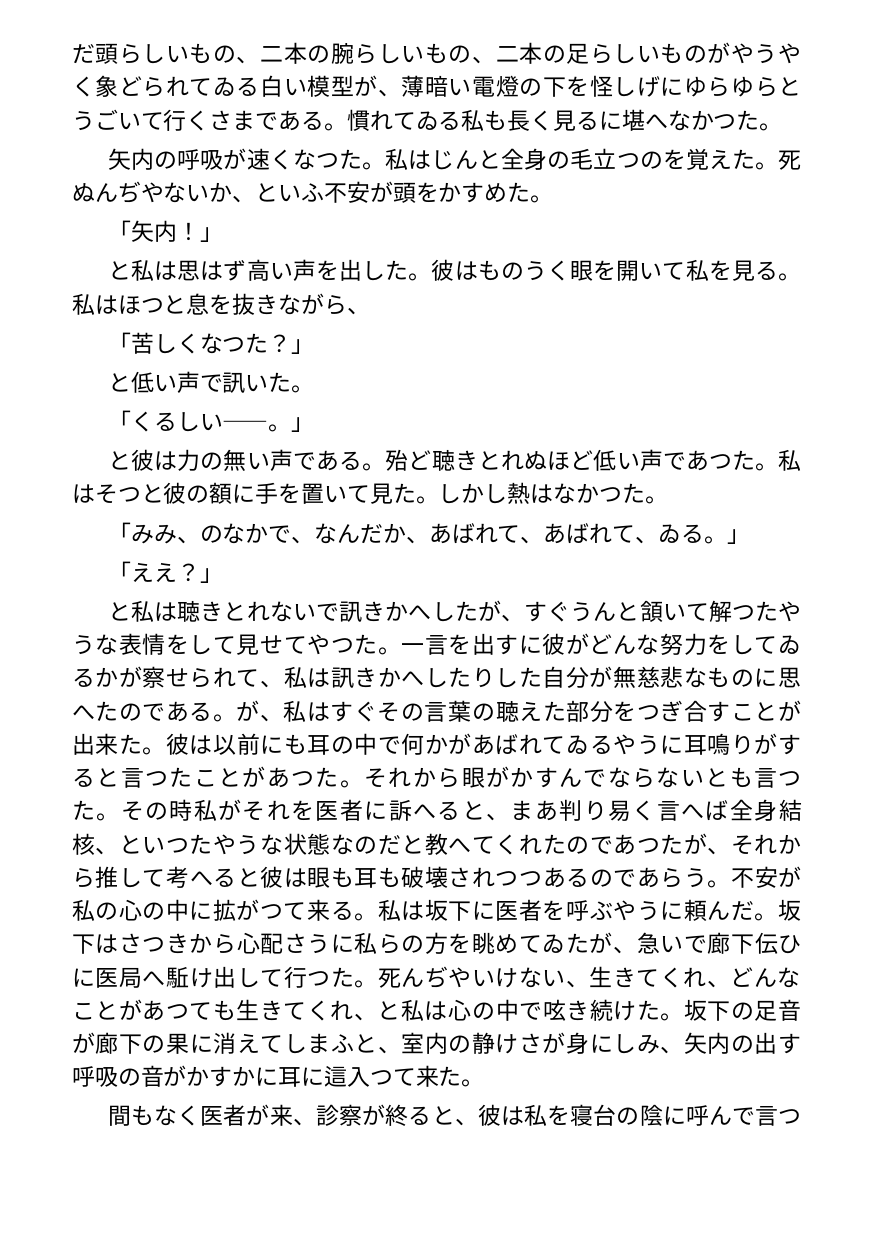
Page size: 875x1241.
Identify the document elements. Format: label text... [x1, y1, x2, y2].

text と彼は力の無い声である。殆ど聴きとれぬほど低い声であつた。私はそつと彼の額に手を置いて見た。しかし熱はなかつた。 [72, 443, 802, 509]
text と私は思はず高い声を出した。彼はものうく眼を開いて私を見る。私はほつと息を抜きながら、 [72, 253, 802, 320]
text 「矢内！」 [72, 214, 802, 247]
text 「みみ、のなかで、なんだか、あばれて、あばれて、ゐる。」 [72, 516, 802, 549]
text 「ええ？」 [72, 555, 802, 588]
text 「苦しくなつた？」 [72, 326, 802, 359]
text 矢内の呼吸が速くなつた。私はじんと全身の毛立つのを覚えた。死ぬんぢやないか、といふ不安が頭をかすめた。 [72, 142, 802, 208]
text だ頭らしいもの、二本の腕らしいもの、二本の足らしいものがやうやく象どられてゐる白い模型が、薄暗い電燈の下を怪しげにゆらゆらとうごいて行くさまである。慣れてゐる私も長く見るに堪へなかつた。 [72, 36, 802, 136]
text 間もなく医者が来、診察が終ると、彼は私を寝台の陰に呼んで言つ [72, 1098, 802, 1131]
text と低い声で訊いた。 [72, 365, 802, 398]
text 「くるしい――。」 [72, 404, 802, 437]
text と私は聴きとれないで訊きかへしたが、すぐうんと頷いて解つたやうな表情をして見せてやつた。一言を出すに彼がどんな努力をしてゐるかが察せられて、私は訊きかへしたりした自分が無慈悲なものに思へたのである。が、私はすぐその言葉の聴えた部分をつぎ合すことが出来た。彼は以前にも耳の中で何かがあばれてゐるやうに耳鳴りがすると言つたことがあつた。それから眼がかすんでならないとも言つた。その時私がそれを医者に訴へると、まあ判り易く言へば全身結核、といつたやうな状態なのだと教へてくれたのであつたが、それから推して考へると彼は眼も耳も破壊されつつあるのであらう。不安が私の心の中に拡がつて来る。私は坂下に医者を呼ぶやうに頼んだ。坂下はさつきから心配さうに私らの方を眺めてゐたが、急いで廊下伝ひに医局へ駈け出して行つた。死んぢやいけない、生きてくれ、どんなことがあつても生きてくれ、と私は心の中で呟き続けた。坂下の足音が廊下の果に消えてしまふと、室内の静けさが身にしみ、矢内の出す呼吸の音がかすかに耳に這入つて来た。 [72, 594, 802, 1092]
